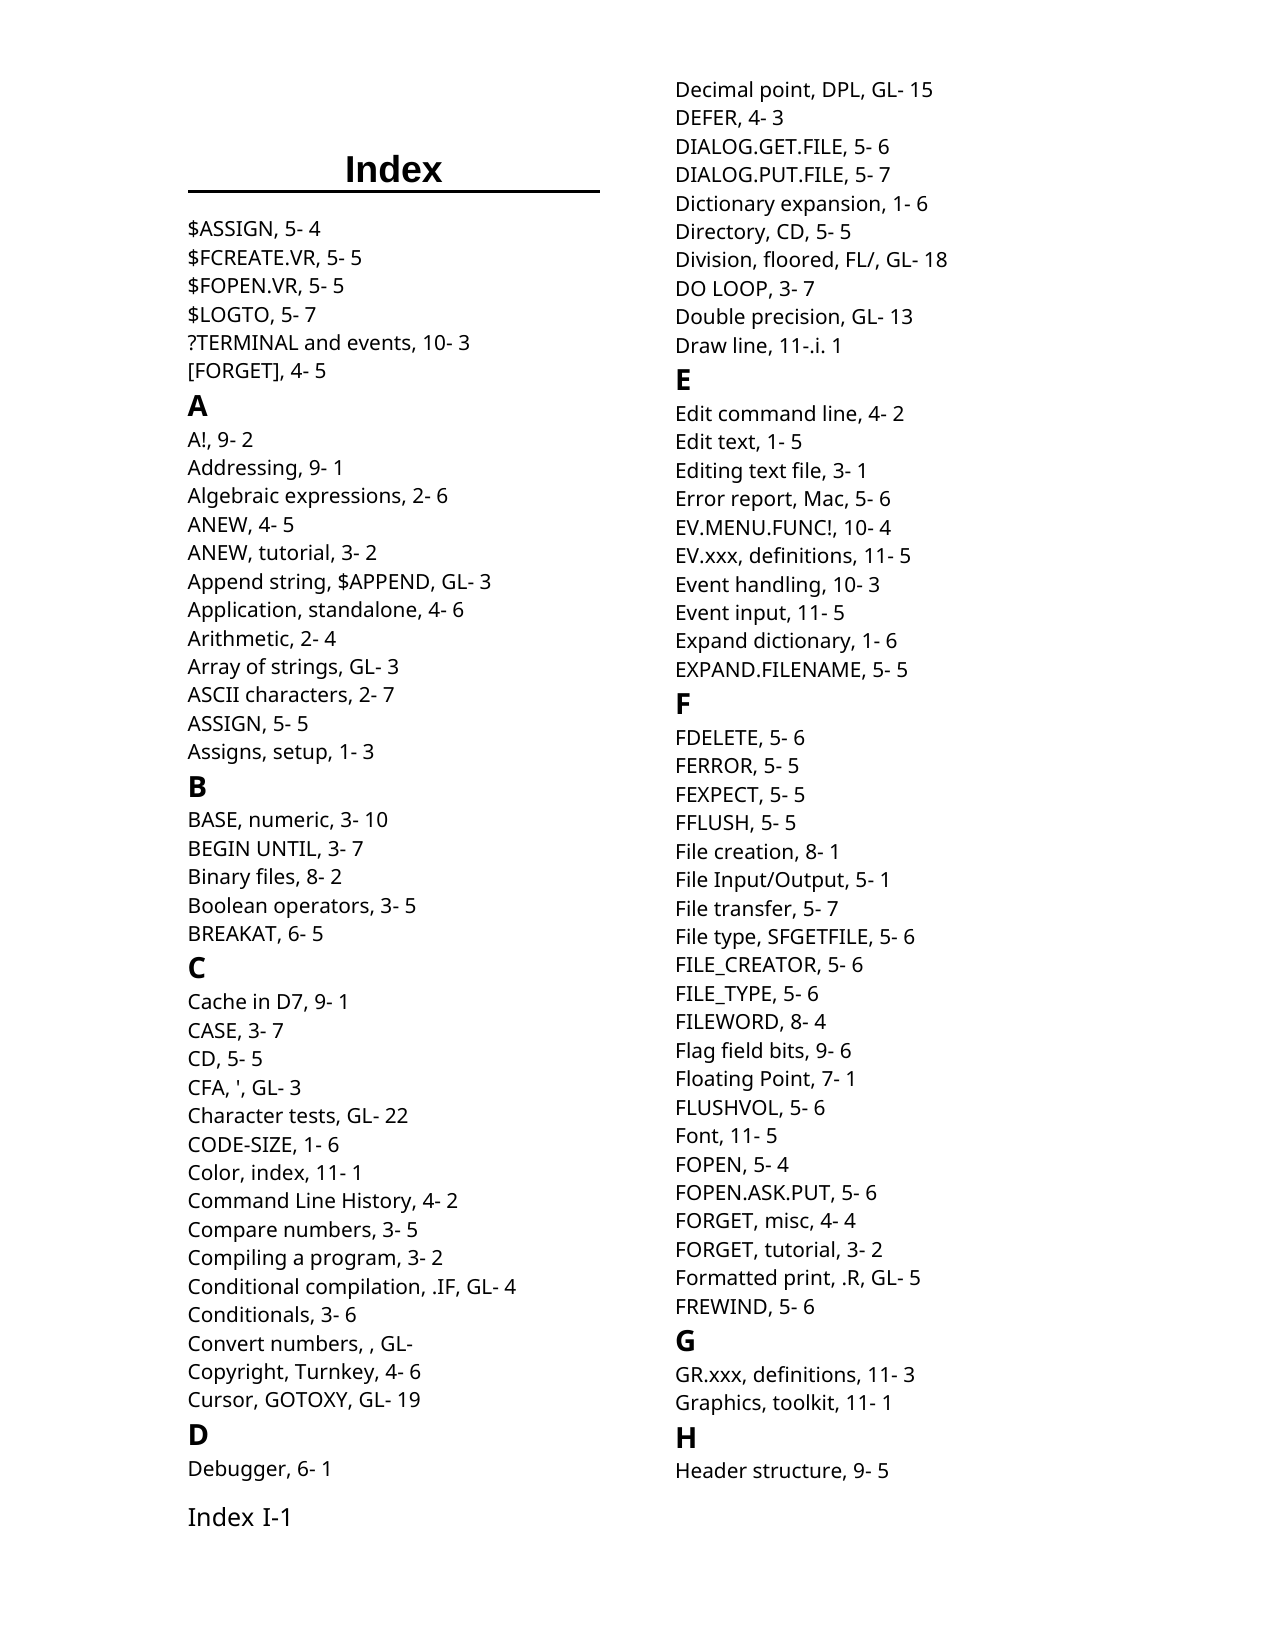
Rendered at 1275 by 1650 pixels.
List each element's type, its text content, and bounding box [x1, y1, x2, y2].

subtitle Index [187, 147, 600, 193]
text D [187, 1414, 600, 1454]
text E [675, 359, 1087, 399]
text Event input, 11- 5 [675, 598, 1087, 627]
text Flag field bits, 9- 6 [675, 1036, 1087, 1064]
text FERROR, 5- 5 [675, 752, 1087, 780]
text $FOPEN.VR, 5- 5 [187, 271, 600, 300]
text ?TERMINAL and events, 10- 3 [187, 328, 600, 357]
text Double precision, GL- 13 [675, 302, 1087, 331]
text G [675, 1320, 1087, 1360]
text Header structure, 9- 5 [675, 1457, 1087, 1485]
text DO LOOP, 3- 7 [675, 274, 1087, 302]
text Convert numbers, , GL- [187, 1329, 600, 1357]
text [FORGET], 4- 5 [187, 357, 600, 385]
text Directory, CD, 5- 5 [675, 217, 1087, 246]
text Command Line History, 4- 2 [187, 1187, 600, 1215]
text Compiling a program, 3- 2 [187, 1243, 600, 1272]
text F [675, 683, 1087, 723]
text FILEWORD, 8- 4 [675, 1007, 1087, 1036]
text BEGIN UNTIL, 3- 7 [187, 834, 600, 862]
text ANEW, tutorial, 3- 2 [187, 538, 600, 567]
text FLUSHVOL, 5- 6 [675, 1093, 1087, 1121]
text Arithmetic, 2- 4 [187, 624, 600, 652]
text FEXPECT, 5- 5 [675, 780, 1087, 808]
text FDELETE, 5- 6 [675, 723, 1087, 752]
text Expand dictionary, 1- 6 [675, 627, 1087, 655]
text FOPEN.ASK.PUT, 5- 6 [675, 1178, 1087, 1207]
text Formatted print, .R, GL- 5 [675, 1263, 1087, 1292]
text Font, 11- 5 [675, 1121, 1087, 1150]
text Conditional compilation, .IF, GL- 4 [187, 1272, 600, 1300]
text Character tests, GL- 22 [187, 1101, 600, 1130]
text DIALOG.PUT.FILE, 5- 7 [675, 160, 1087, 189]
text EXPAND.FILENAME, 5- 5 [675, 655, 1087, 683]
text Cursor, GOTOXY, GL- 19 [187, 1386, 600, 1414]
text Algebraic expressions, 2- 6 [187, 482, 600, 510]
text CODE-SIZE, 1- 6 [187, 1130, 600, 1158]
text FORGET, tutorial, 3- 2 [675, 1235, 1087, 1263]
text H [675, 1417, 1087, 1457]
text File transfer, 5- 7 [675, 894, 1087, 922]
text Append string, $APPEND, GL- 3 [187, 567, 600, 595]
text File type, SFGETFILE, 5- 6 [675, 922, 1087, 951]
text FREWIND, 5- 6 [675, 1292, 1087, 1320]
text ANEW, 4- 5 [187, 510, 600, 538]
text $LOGTO, 5- 7 [187, 300, 600, 328]
text FORGET, misc, 4- 4 [675, 1207, 1087, 1235]
text CD, 5- 5 [187, 1044, 600, 1073]
text EV.MENU.FUNC!, 10- 4 [675, 513, 1087, 541]
text A!, 9- 2 [187, 425, 600, 453]
text DIALOG.GET.FILE, 5- 6 [675, 132, 1087, 160]
text File creation, 8- 1 [675, 837, 1087, 865]
text File Input/Output, 5- 1 [675, 865, 1087, 894]
text $FCREATE.VR, 5- 5 [187, 243, 600, 271]
text A [187, 385, 600, 425]
text FFLUSH, 5- 5 [675, 808, 1087, 837]
text Edit text, 1- 5 [675, 427, 1087, 456]
text ASCII characters, 2- 7 [187, 681, 600, 709]
text FOPEN, 5- 4 [675, 1150, 1087, 1178]
text Cache in D7, 9- 1 [187, 987, 600, 1016]
text Addressing, 9- 1 [187, 453, 600, 482]
text BREAKAT, 6- 5 [187, 919, 600, 948]
text $ASSIGN, 5- 4 [187, 214, 600, 243]
text DEFER, 4- 3 [675, 103, 1087, 132]
text BASE, numeric, 3- 10 [187, 806, 600, 834]
text Event handling, 10- 3 [675, 570, 1087, 598]
text Debugger, 6- 1 [187, 1454, 600, 1482]
text Conditionals, 3- 6 [187, 1300, 600, 1329]
text EV.xxx, definitions, 11- 5 [675, 541, 1087, 570]
text Compare numbers, 3- 5 [187, 1215, 600, 1243]
text Division, floored, FL/, GL- 18 [675, 246, 1087, 274]
text FILE_TYPE, 5- 6 [675, 979, 1087, 1007]
text ASSIGN, 5- 5 [187, 709, 600, 737]
text Array of strings, GL- 3 [187, 652, 600, 681]
text Dictionary expansion, 1- 6 [675, 189, 1087, 217]
text GR.xxx, definitions, 11- 3 [675, 1360, 1087, 1388]
text Edit command line, 4- 2 [675, 399, 1087, 427]
text Decimal point, DPL, GL- 15 [675, 75, 1087, 103]
text Floating Point, 7- 1 [675, 1064, 1087, 1093]
text Editing text file, 3- 1 [675, 456, 1087, 484]
text Assigns, setup, 1- 3 [187, 737, 600, 766]
text Boolean operators, 3- 5 [187, 891, 600, 919]
text Draw line, 11-.i. 1 [675, 331, 1087, 359]
text Graphics, toolkit, 11- 1 [675, 1388, 1087, 1417]
text CASE, 3- 7 [187, 1016, 600, 1044]
text Error report, Mac, 5- 6 [675, 484, 1087, 513]
text CFA, ', GL- 3 [187, 1073, 600, 1101]
text C [187, 948, 600, 987]
text FILE_CREATOR, 5- 6 [675, 951, 1087, 979]
text Color, index, 11- 1 [187, 1158, 600, 1187]
text B [187, 766, 600, 806]
text Copyright, Turnkey, 4- 6 [187, 1357, 600, 1386]
text Binary files, 8- 2 [187, 862, 600, 891]
text Application, standalone, 4- 6 [187, 595, 600, 624]
